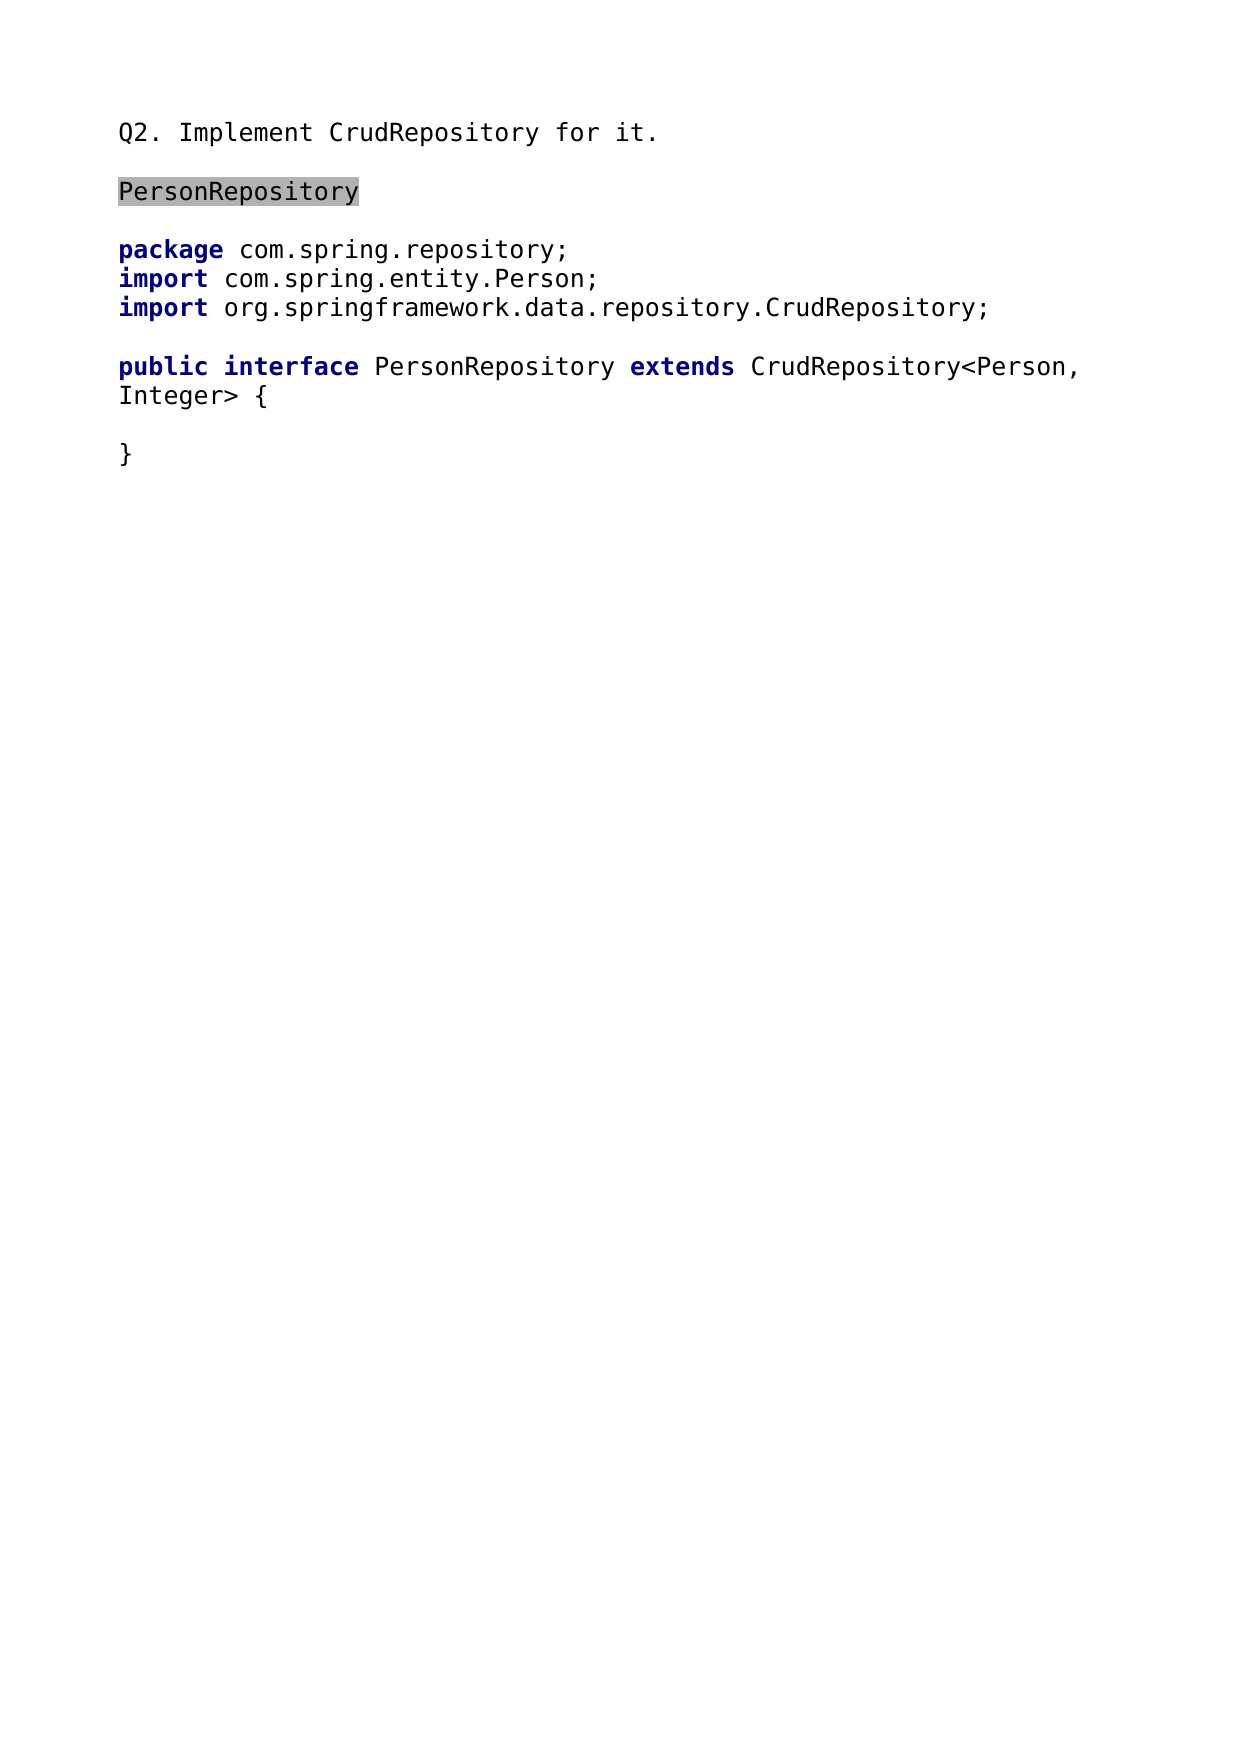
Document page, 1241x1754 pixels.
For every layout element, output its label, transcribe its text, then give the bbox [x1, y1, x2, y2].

text import org.springframework.data.repository.CrudRepository; [118, 293, 1122, 323]
text PersonRepository [118, 177, 1122, 206]
text } [118, 439, 1122, 468]
text Q2. Implement CrudRepository for it. [118, 118, 1122, 147]
text public interface PersonRepository extends CrudRepository<Person, Integer> { [118, 352, 1122, 410]
text import com.spring.entity.Person; [118, 264, 1122, 293]
text package com.spring.repository; [118, 235, 1122, 264]
